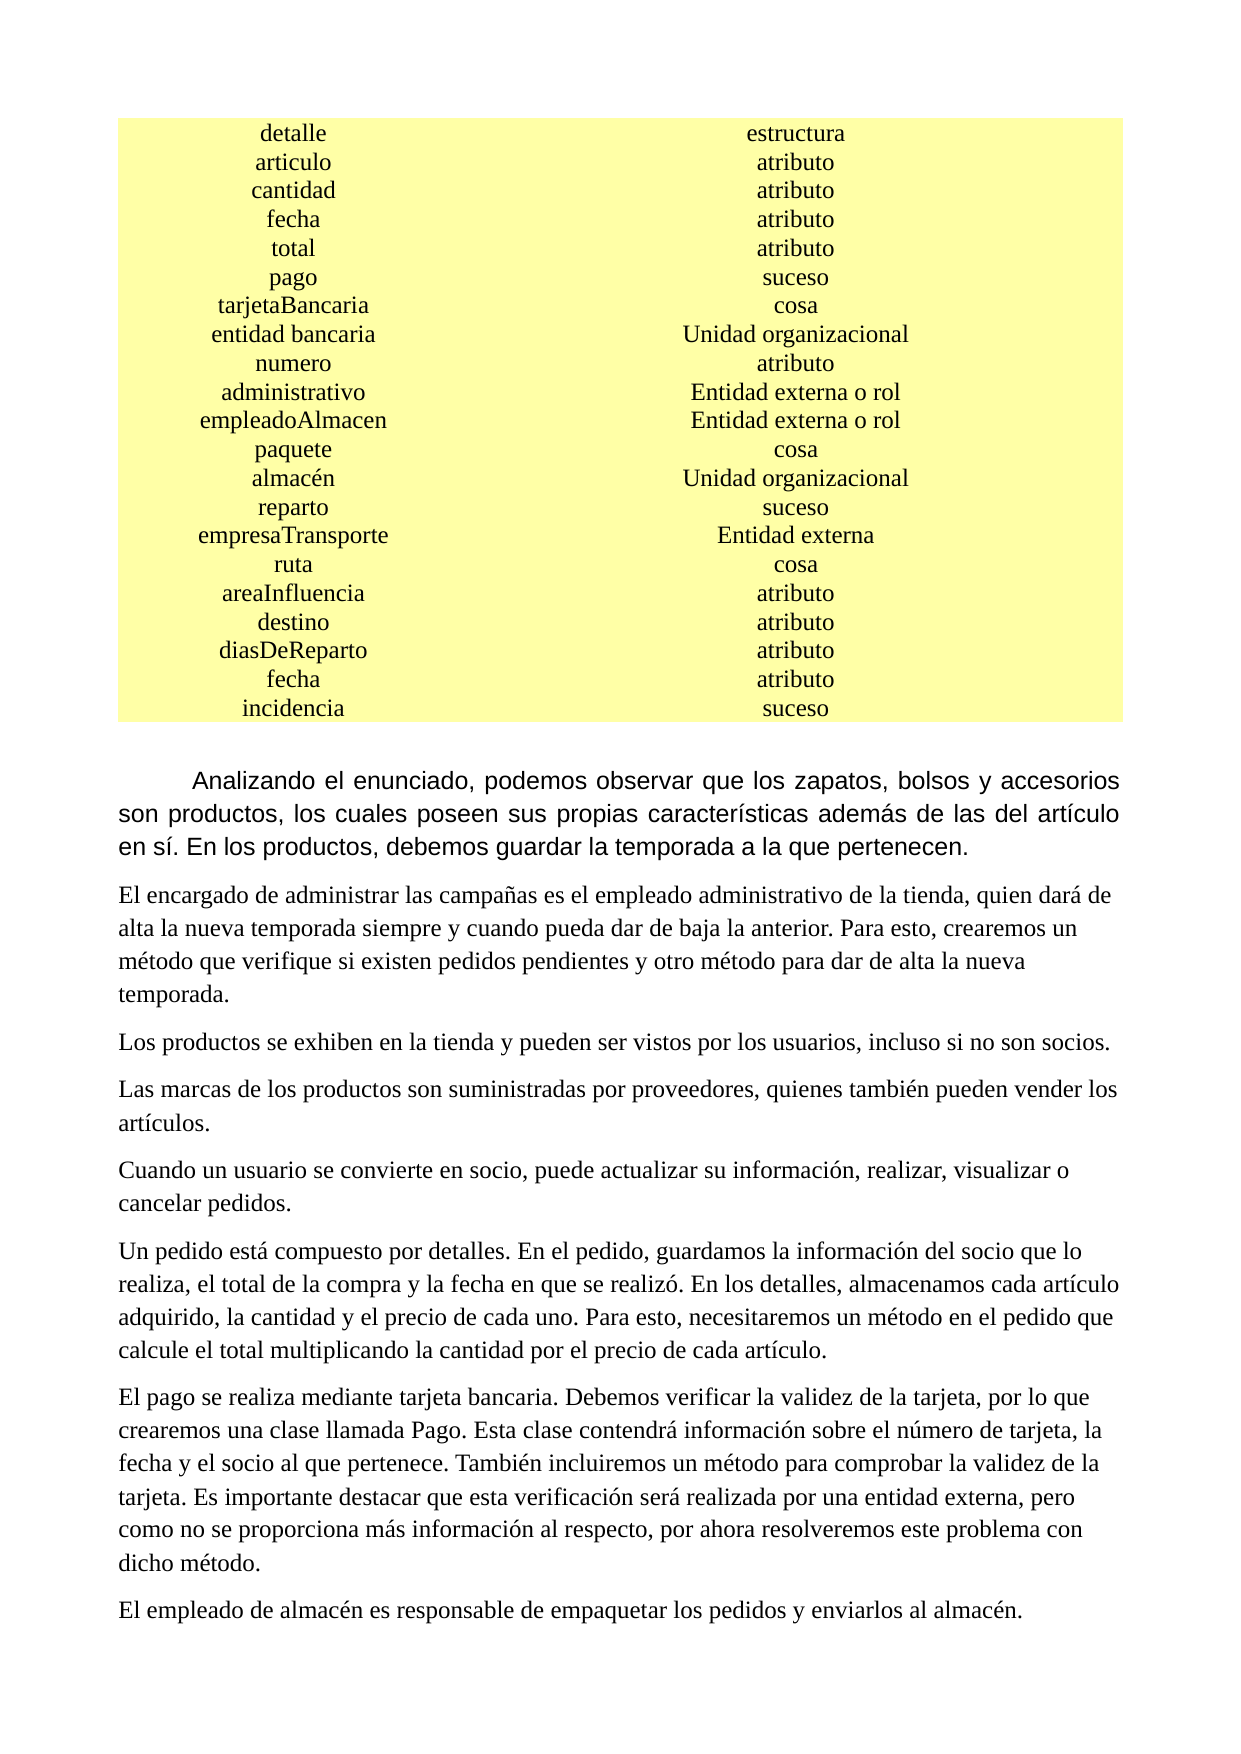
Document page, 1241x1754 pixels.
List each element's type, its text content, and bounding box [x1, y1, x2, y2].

table_cell cantidad [118, 176, 468, 204]
table_cell tarjetaBancaria [118, 291, 468, 319]
table_cell entidad bancaria [118, 319, 468, 348]
table_cell atributo [468, 636, 1123, 664]
table_cell reparto [118, 492, 468, 521]
text El empleado de almacén es responsable de empaquetar los pedidos y enviarlos al almacén. [118, 1595, 1122, 1624]
table_cell estructura [468, 118, 1123, 147]
table_cell paquete [118, 434, 468, 463]
table_cell atributo [468, 348, 1123, 377]
table_cell almacén [118, 463, 468, 492]
table_cell articulo [118, 147, 468, 176]
table_cell Entidad externa o rol [468, 377, 1123, 406]
text Un pedido está compuesto por detalles. En el pedido, guardamos la información del socio que lo realiza, el total de la compra y la fecha en que se realizó. En los detalles, almacenamos cada artículo adquirido, la cantidad y el precio de cada uno. Para esto, necesitaremos un método en el pedido que calcule el total multiplicando la cantidad por el precio de cada artículo. [118, 1236, 1122, 1364]
table_cell empresaTransporte [118, 521, 468, 549]
table_cell destino [118, 607, 468, 636]
table_cell incidencia [118, 693, 468, 722]
table_cell Entidad externa o rol [468, 406, 1123, 434]
table_cell administrativo [118, 377, 468, 406]
table_cell total [118, 233, 468, 262]
table_cell cosa [468, 291, 1123, 319]
table_cell diasDeReparto [118, 636, 468, 664]
text Las marcas de los productos son suministradas por proveedores, quienes también pueden vender los artículos. [118, 1074, 1122, 1136]
text El encargado de administrar las campañas es el empleado administrativo de la tienda, quien dará de alta la nueva temporada siempre y cuando pueda dar de baja la anterior. Para esto, crearemos un método que verifique si existen pedidos pendientes y otro método para dar de alta la nueva temporada. [118, 880, 1122, 1008]
table_cell numero [118, 348, 468, 377]
table_cell suceso [468, 262, 1123, 291]
table_cell pago [118, 262, 468, 291]
table_cell atributo [468, 578, 1123, 607]
text Cuando un usuario se convierte en socio, puede actualizar su información, realizar, visualizar o cancelar pedidos. [118, 1155, 1122, 1217]
table_cell suceso [468, 492, 1123, 521]
table_cell Unidad organizacional [468, 463, 1123, 492]
table_cell fecha [118, 204, 468, 233]
table_cell fecha [118, 664, 468, 693]
table_cell cosa [468, 434, 1123, 463]
table_cell Entidad externa [468, 521, 1123, 549]
table_cell atributo [468, 664, 1123, 693]
text Analizando el enunciado, podemos observar que los zapatos, bolsos y accesorios son productos, los cuales poseen sus propias características además de las del artículo en sí. En los productos, debemos guardar la temporada a la que pertenecen. [118, 766, 1122, 861]
table_cell atributo [468, 147, 1123, 176]
table_cell atributo [468, 233, 1123, 262]
table_cell suceso [468, 693, 1123, 722]
text Los productos se exhiben en la tienda y pueden ser vistos por los usuarios, incluso si no son socios. [118, 1027, 1122, 1056]
table_cell atributo [468, 176, 1123, 204]
table_cell atributo [468, 607, 1123, 636]
table_cell cosa [468, 549, 1123, 578]
table_cell ruta [118, 549, 468, 578]
text El pago se realiza mediante tarjeta bancaria. Debemos verificar la validez de la tarjeta, por lo que crearemos una clase llamada Pago. Esta clase contendrá información sobre el número de tarjeta, la fecha y el socio al que pertenece. También incluiremos un método para comprobar la validez de la tarjeta. Es importante destacar que esta verificación será realizada por una entidad externa, pero como no se proporciona más información al respecto, por ahora resolveremos este problema con dicho método. [118, 1382, 1122, 1576]
table_cell Unidad organizacional [468, 319, 1123, 348]
table_cell areaInfluencia [118, 578, 468, 607]
table_cell empleadoAlmacen [118, 406, 468, 434]
table_cell detalle [118, 118, 468, 147]
table_cell atributo [468, 204, 1123, 233]
